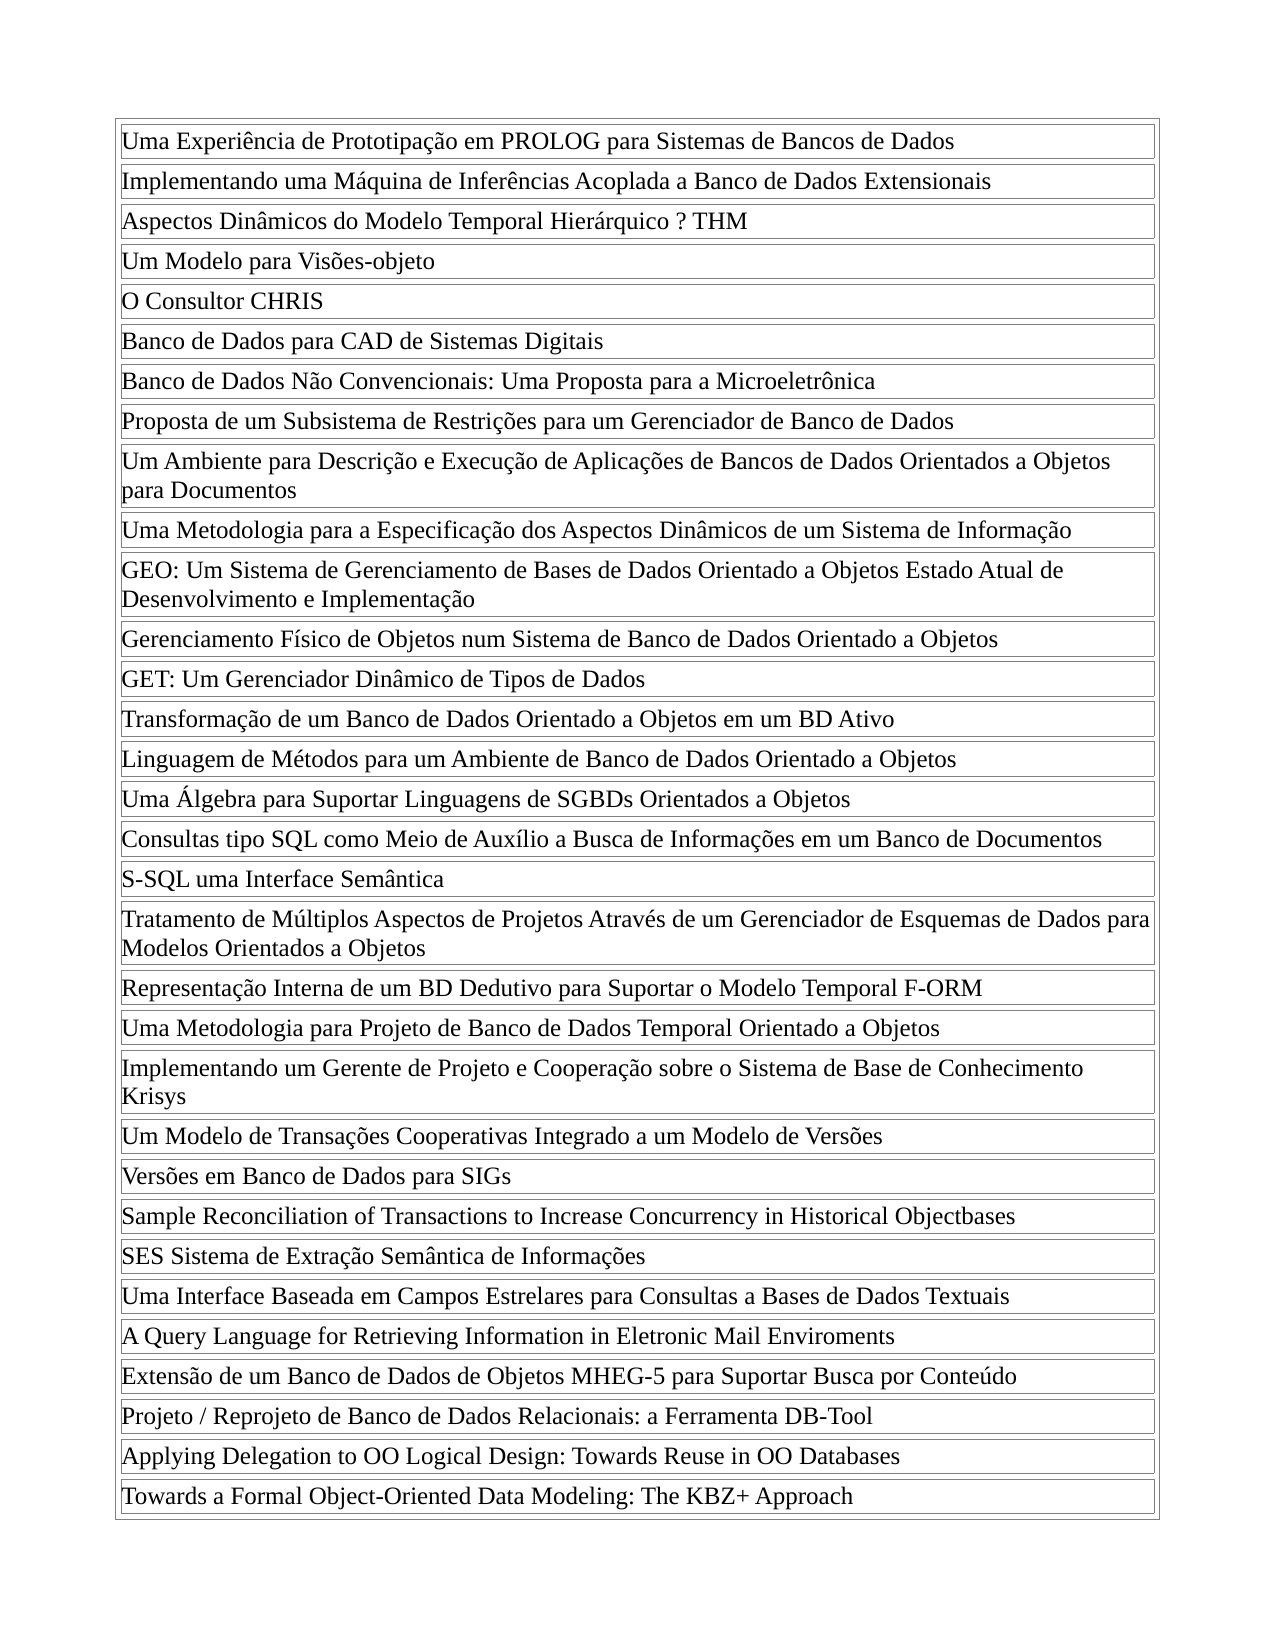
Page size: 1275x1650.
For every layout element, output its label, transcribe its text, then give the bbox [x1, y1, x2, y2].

table_cell SES Sistema de Extração Semântica de Informações [118, 1233, 1157, 1273]
table_cell Uma Álgebra para Suportar Linguagens de SGBDs Orientados a Objetos [118, 776, 1157, 816]
table_cell Uma Metodologia para Projeto de Banco de Dados Temporal Orientado a Objetos [118, 1004, 1157, 1044]
table_cell Tratamento de Múltiplos Aspectos de Projetos Através de um Gerenciador de Esquemas de Dados para Modelos Orientados a Objetos [118, 896, 1157, 964]
table_cell Applying Delegation to OO Logical Design: Towards Reuse in OO Databases [118, 1433, 1157, 1473]
table_cell GEO: Um Sistema de Gerenciamento de Bases de Dados Orientado a Objetos Estado Atual de Desenvolvimento e Implementação [118, 547, 1157, 616]
table_cell Um Modelo para Visões-objeto [118, 238, 1157, 278]
table_cell Versões em Banco de Dados para SIGs [118, 1153, 1157, 1193]
table_cell Uma Experiência de Prototipação em PROLOG para Sistemas de Bancos de Dados [118, 119, 1157, 158]
table_cell Uma Metodologia para a Especificação dos Aspectos Dinâmicos de um Sistema de Informação [118, 507, 1157, 547]
table_cell Aspectos Dinâmicos do Modelo Temporal Hierárquico ? THM [118, 198, 1157, 238]
table_cell A Query Language for Retrieving Information in Eletronic Mail Enviroments [118, 1313, 1157, 1353]
table_cell Projeto / Reprojeto de Banco de Dados Relacionais: a Ferramenta DB-Tool [118, 1393, 1157, 1433]
table_cell Towards a Formal Object-Oriented Data Modeling: The KBZ+ Approach [118, 1473, 1157, 1513]
table_cell Consultas tipo SQL como Meio de Auxílio a Busca de Informações em um Banco de Documentos [118, 816, 1157, 856]
table_cell Um Modelo de Transações Cooperativas Integrado a um Modelo de Versões [118, 1113, 1157, 1153]
table_cell S-SQL uma Interface Semântica [118, 856, 1157, 896]
table_cell Implementando uma Máquina de Inferências Acoplada a Banco de Dados Extensionais [118, 158, 1157, 198]
table_cell Banco de Dados Não Convencionais: Uma Proposta para a Microeletrônica [118, 358, 1157, 398]
table_cell Um Ambiente para Descrição e Execução de Aplicações de Bancos de Dados Orientados a Objetos para Documentos [118, 438, 1157, 507]
table_cell Proposta de um Subsistema de Restrições para um Gerenciador de Banco de Dados [118, 398, 1157, 438]
table_cell Gerenciamento Físico de Objetos num Sistema de Banco de Dados Orientado a Objetos [118, 616, 1157, 656]
table_cell Representação Interna de um BD Dedutivo para Suportar o Modelo Temporal F-ORM [118, 964, 1157, 1004]
table_cell Extensão de um Banco de Dados de Objetos MHEG-5 para Suportar Busca por Conteúdo [118, 1353, 1157, 1393]
table_cell Sample Reconciliation of Transactions to Increase Concurrency in Historical Objectbases [118, 1193, 1157, 1233]
table_cell Implementando um Gerente de Projeto e Cooperação sobre o Sistema de Base de Conhecimento Krisys [118, 1044, 1157, 1113]
table_cell Transformação de um Banco de Dados Orientado a Objetos em um BD Ativo [118, 696, 1157, 736]
table_cell Banco de Dados para CAD de Sistemas Digitais [118, 318, 1157, 358]
table_cell O Consultor CHRIS [118, 278, 1157, 318]
table_cell Linguagem de Métodos para um Ambiente de Banco de Dados Orientado a Objetos [118, 736, 1157, 776]
table_cell GET: Um Gerenciador Dinâmico de Tipos de Dados [118, 656, 1157, 696]
table_cell Uma Interface Baseada em Campos Estrelares para Consultas a Bases de Dados Textuais [118, 1273, 1157, 1313]
